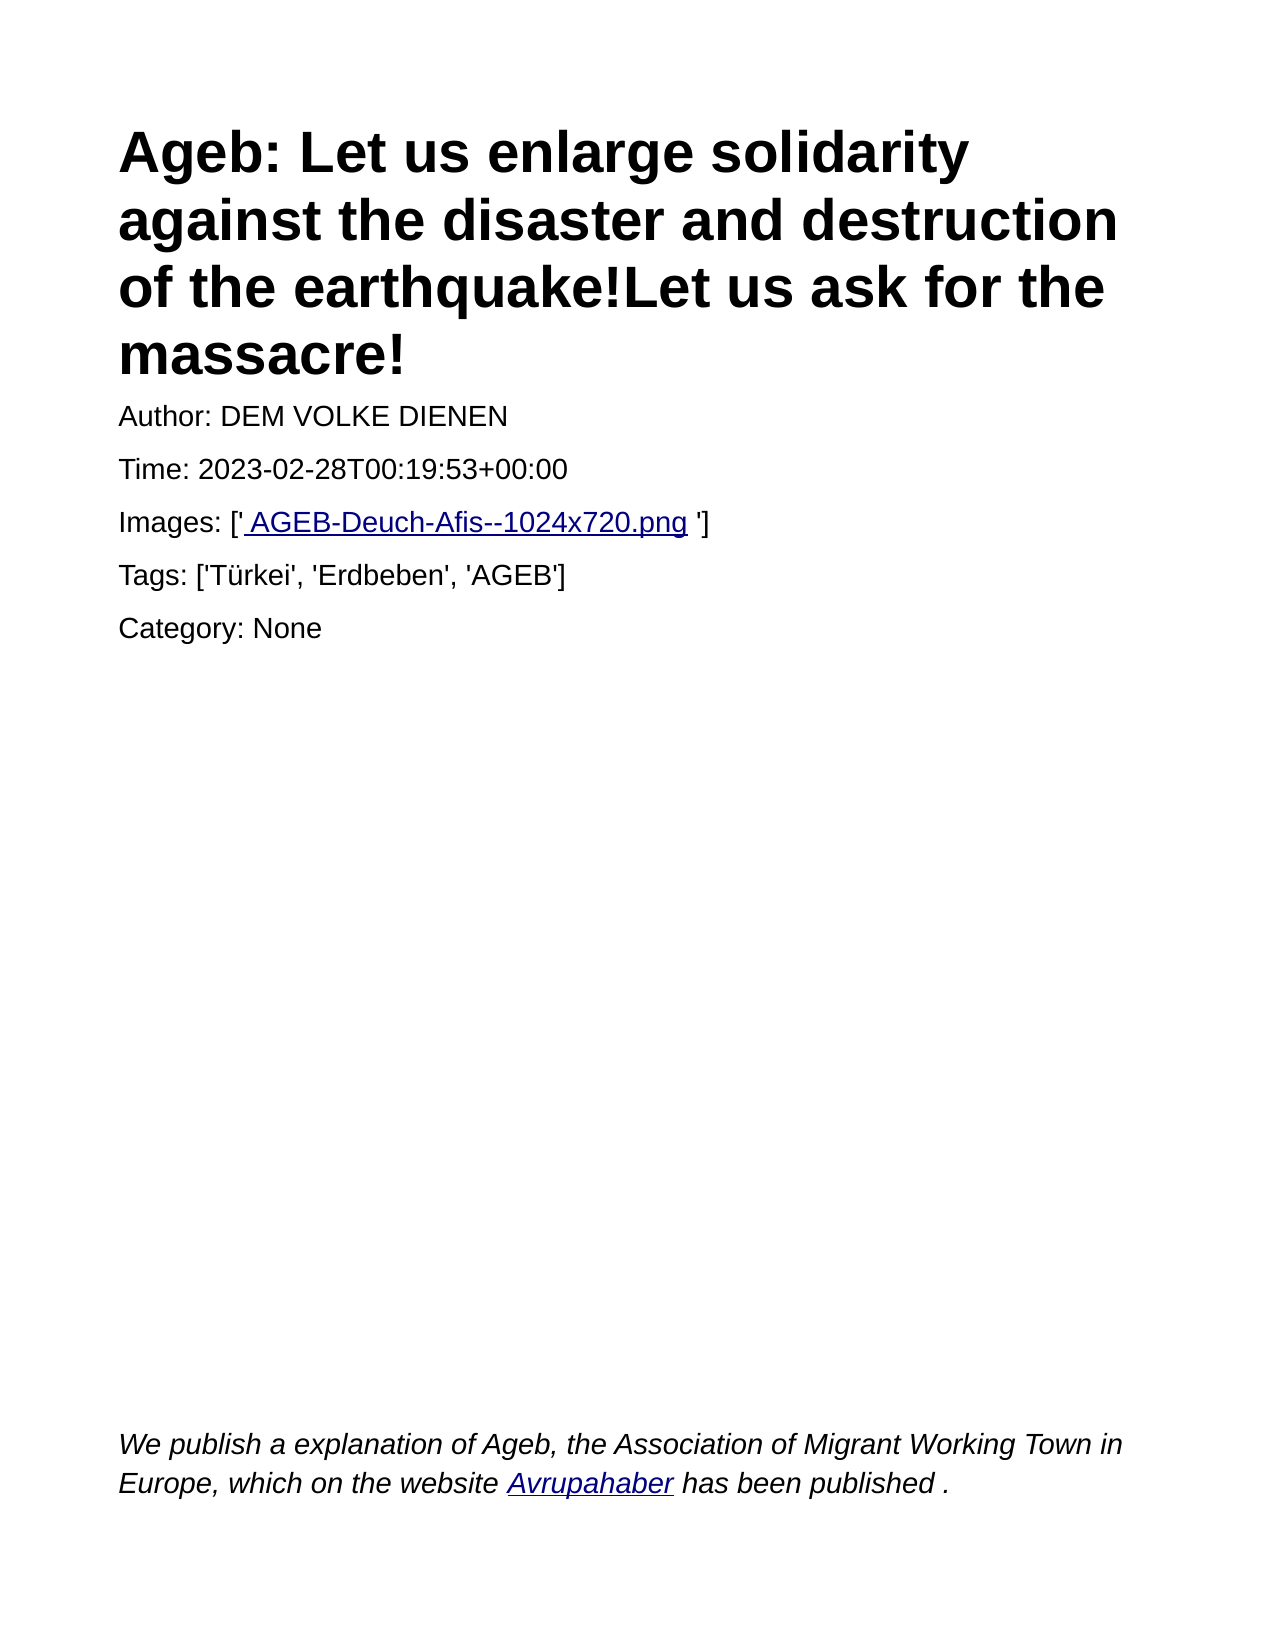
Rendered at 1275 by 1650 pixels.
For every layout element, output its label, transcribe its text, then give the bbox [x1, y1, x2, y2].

text Images: [' AGEB-Deuch-Afis--1024x720.png '] [118, 505, 1157, 539]
text Category: None [118, 611, 1157, 645]
text We publish a explanation of Ageb, the Association of Migrant Working Town in Europe, which on the website Avrupahaber has been published . [118, 664, 1157, 1499]
text Author: DEM VOLKE DIENEN [118, 399, 1157, 432]
text Time: 2023-02-28T00:19:53+00:00 [118, 452, 1157, 486]
subtitle Ageb: Let us enlarge solidarity against the disaster and destruction of the earthquake!Let us ask for the massacre! [118, 118, 1157, 386]
text Tags: ['Türkei', 'Erdbeben', 'AGEB'] [118, 558, 1157, 592]
